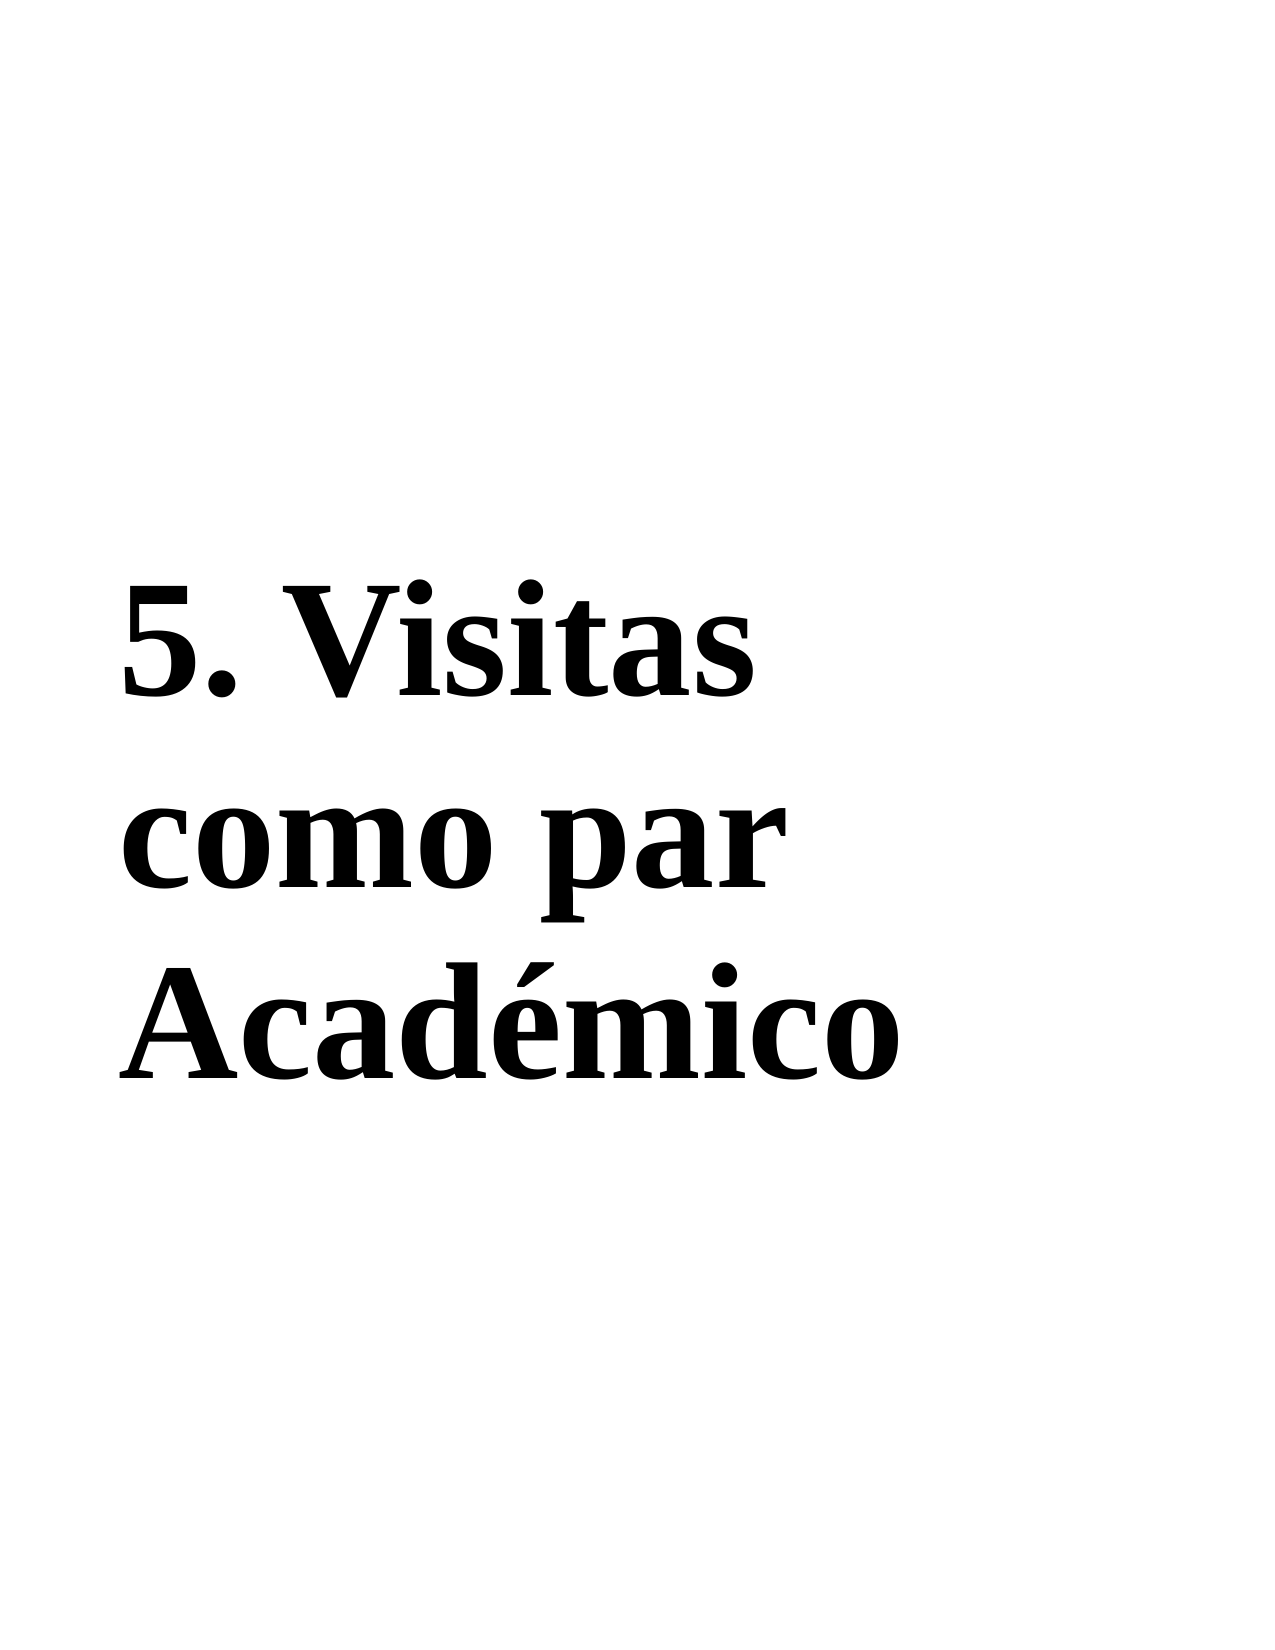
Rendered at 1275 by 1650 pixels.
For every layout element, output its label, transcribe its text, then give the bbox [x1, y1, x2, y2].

text 5. Visitas como par Académico [118, 540, 1157, 1115]
